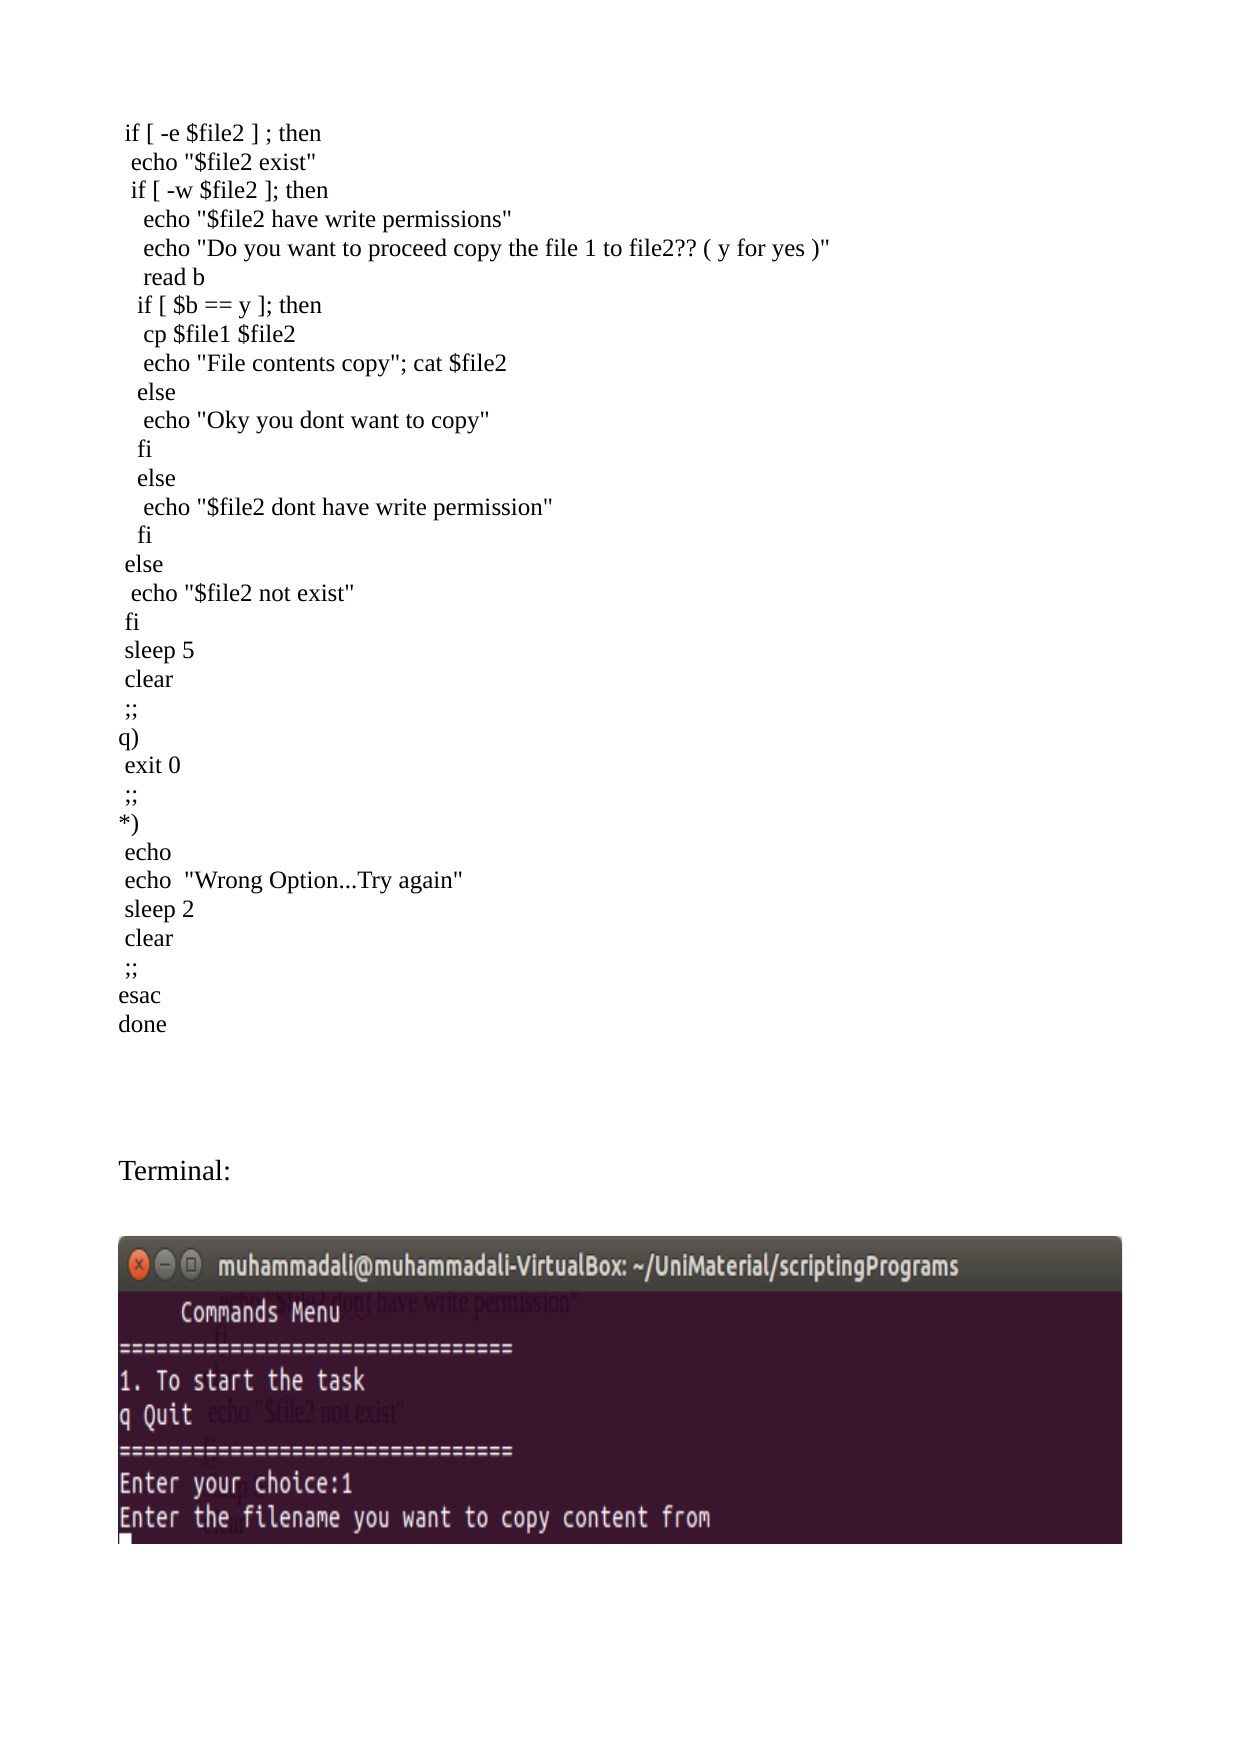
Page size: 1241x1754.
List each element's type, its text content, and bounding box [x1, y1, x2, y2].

text sleep 5 [118, 636, 1122, 664]
text fi [118, 521, 1122, 549]
text echo "Oky you dont want to copy" [118, 406, 1122, 434]
text ;; [118, 952, 1122, 981]
picture [118, 1236, 1123, 1544]
text if [ -e $file2 ] ; then [118, 118, 1122, 147]
text esac [118, 981, 1122, 1009]
text sleep 2 [118, 894, 1122, 923]
text else [118, 463, 1122, 492]
text echo [118, 837, 1122, 866]
text if [ -w $file2 ]; then [118, 176, 1122, 204]
text exit 0 [118, 751, 1122, 779]
text echo "$file2 dont have write permission" [118, 492, 1122, 521]
text cp $file1 $file2 [118, 319, 1122, 348]
text fi [118, 607, 1122, 636]
text if [ $b == y ]; then [118, 291, 1122, 319]
text q) [118, 722, 1122, 751]
text *) [118, 808, 1122, 837]
text echo "Wrong Option...Try again" [118, 866, 1122, 894]
text ;; [118, 693, 1122, 722]
text ;; [118, 779, 1122, 808]
text else [118, 377, 1122, 406]
text read b [118, 262, 1122, 291]
text Terminal: [118, 1153, 1122, 1187]
text clear [118, 664, 1122, 693]
text echo "File contents copy"; cat $file2 [118, 348, 1122, 377]
text clear [118, 923, 1122, 952]
text done [118, 1009, 1122, 1038]
text echo "$file2 exist" [118, 147, 1122, 176]
text fi [118, 434, 1122, 463]
text echo "$file2 have write permissions" [118, 204, 1122, 233]
text else [118, 549, 1122, 578]
text echo "Do you want to proceed copy the file 1 to file2?? ( y for yes )" [118, 233, 1122, 262]
text echo "$file2 not exist" [118, 578, 1122, 607]
